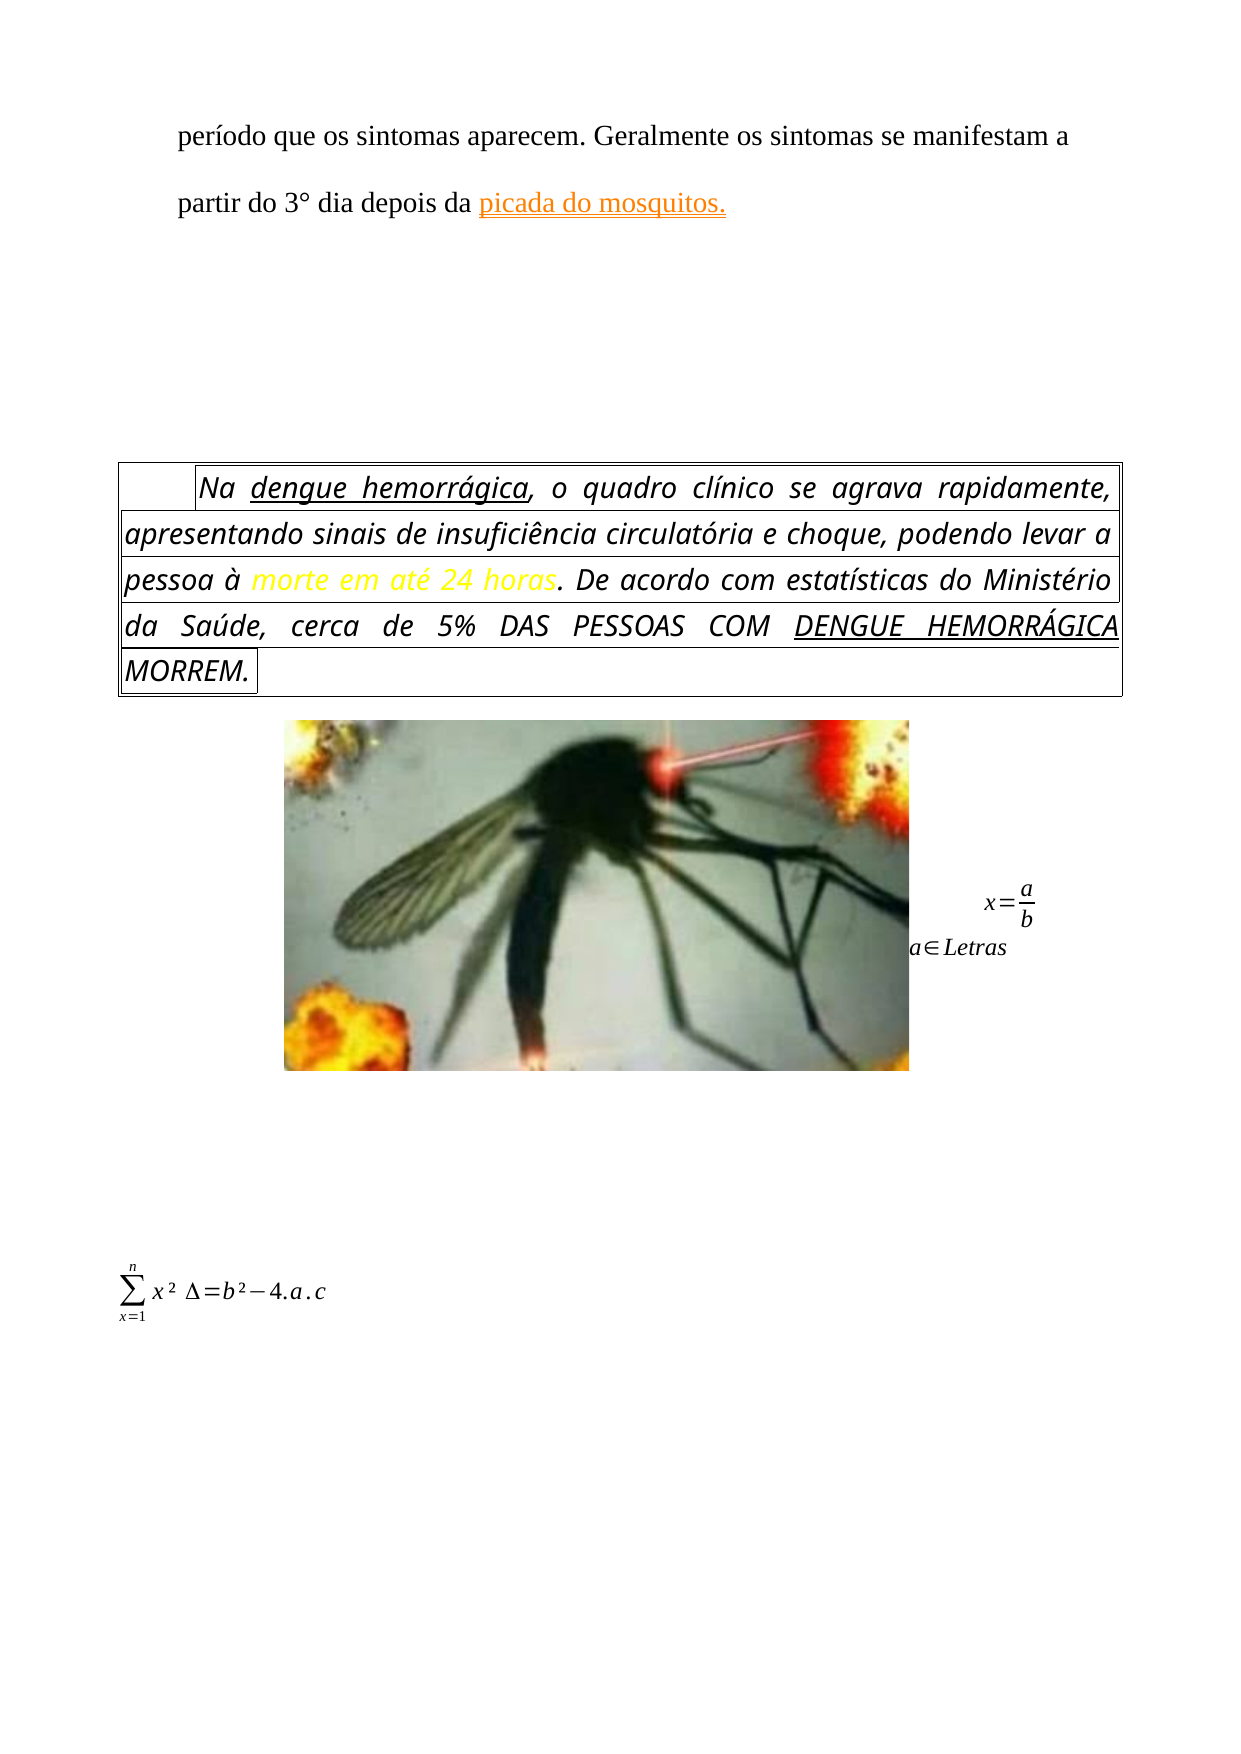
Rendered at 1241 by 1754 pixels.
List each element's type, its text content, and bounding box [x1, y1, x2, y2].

text período que os sintomas aparecem. Geralmente os sintomas se manifestam a partir do 3° dia depois da picada do mosquitos. [177, 118, 1122, 276]
text Na dengue hemorrágica, o quadro clínico se agrava rapidamente, apresentando sinais de insuficiência circulatória e choque, podendo levar a pessoa à morte em até 24 horas. De acordo com estatísticas do Ministério da Saúde, cerca de 5% DAS PESSOAS COM DENGUE HEMORRÁGICA MORREM. [119, 463, 1122, 696]
picture [284, 720, 910, 1071]
